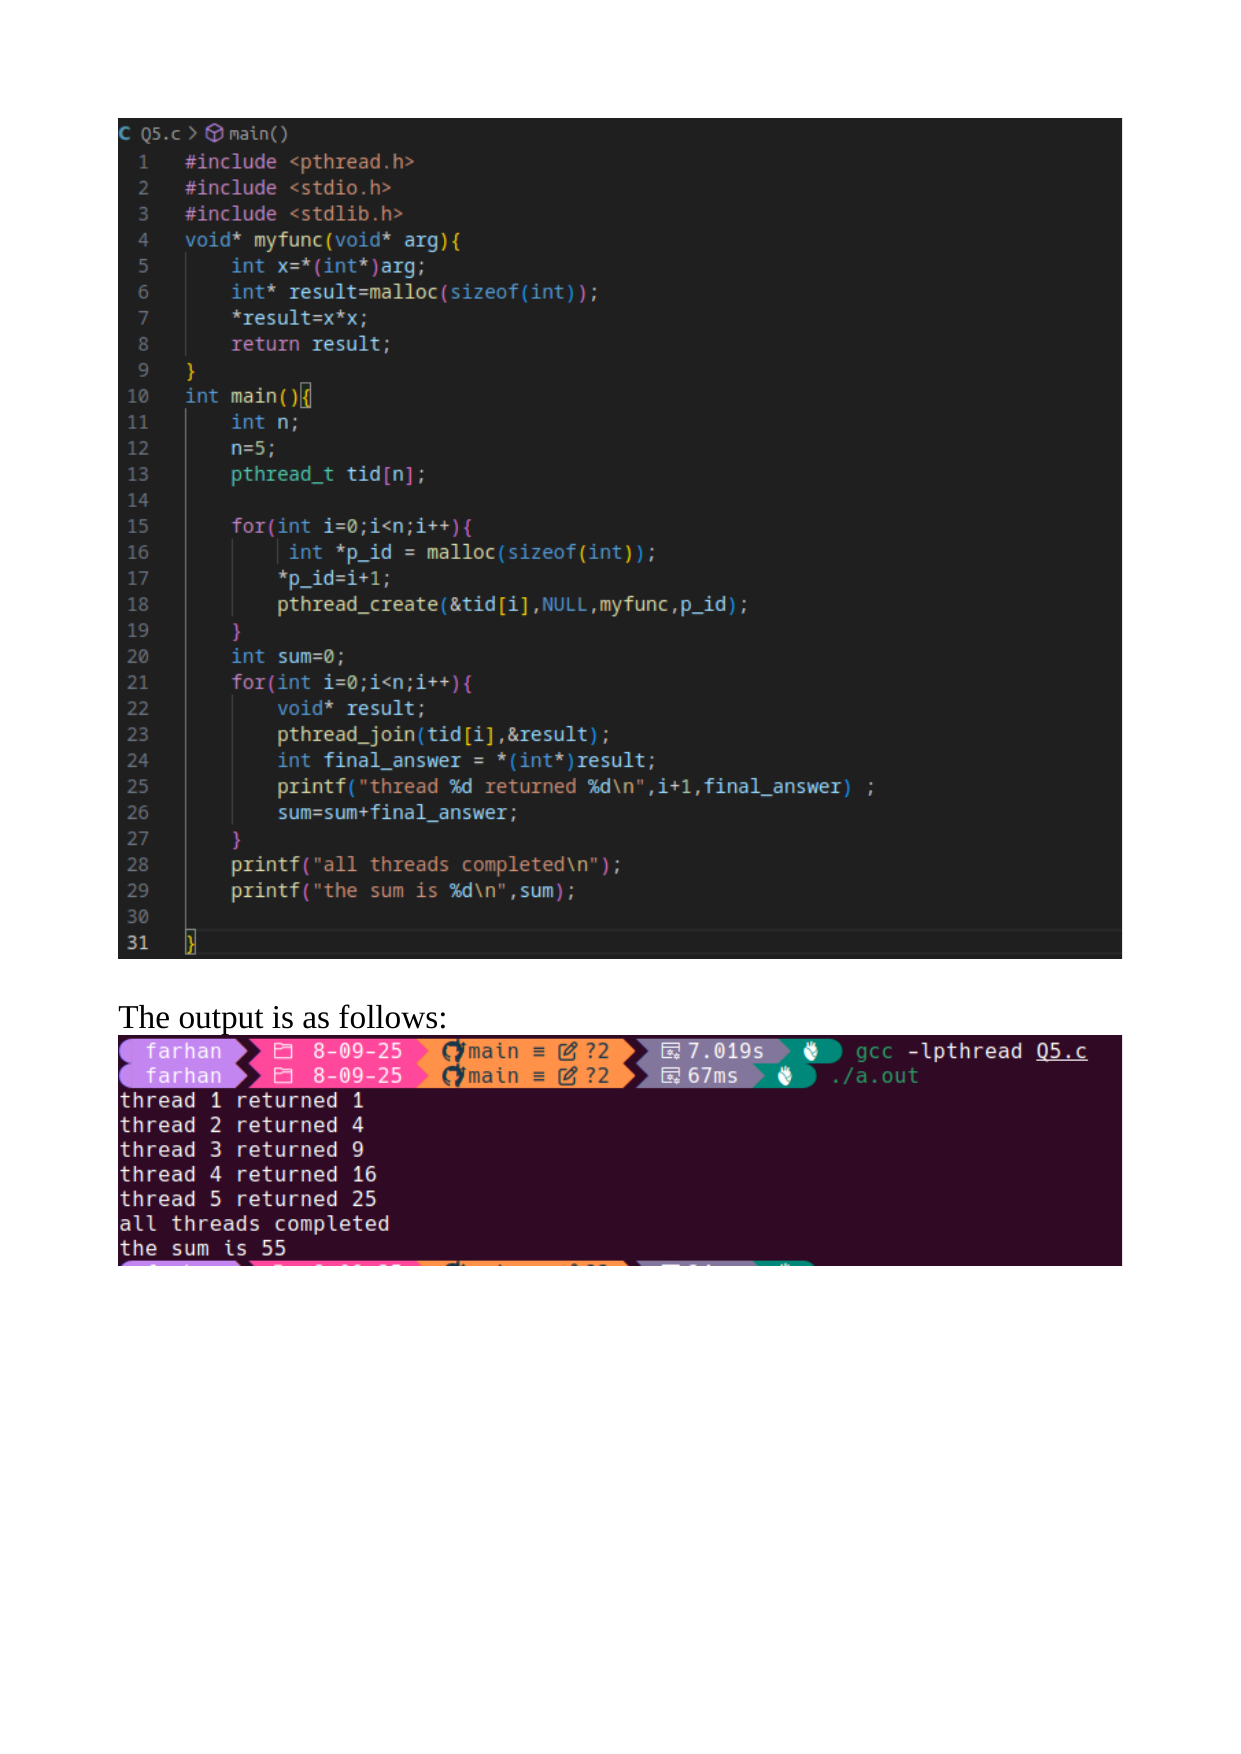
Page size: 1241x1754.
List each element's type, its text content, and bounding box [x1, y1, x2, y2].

text The output is as follows: [118, 959, 1122, 1035]
picture [118, 1035, 1123, 1266]
picture [118, 118, 1123, 959]
